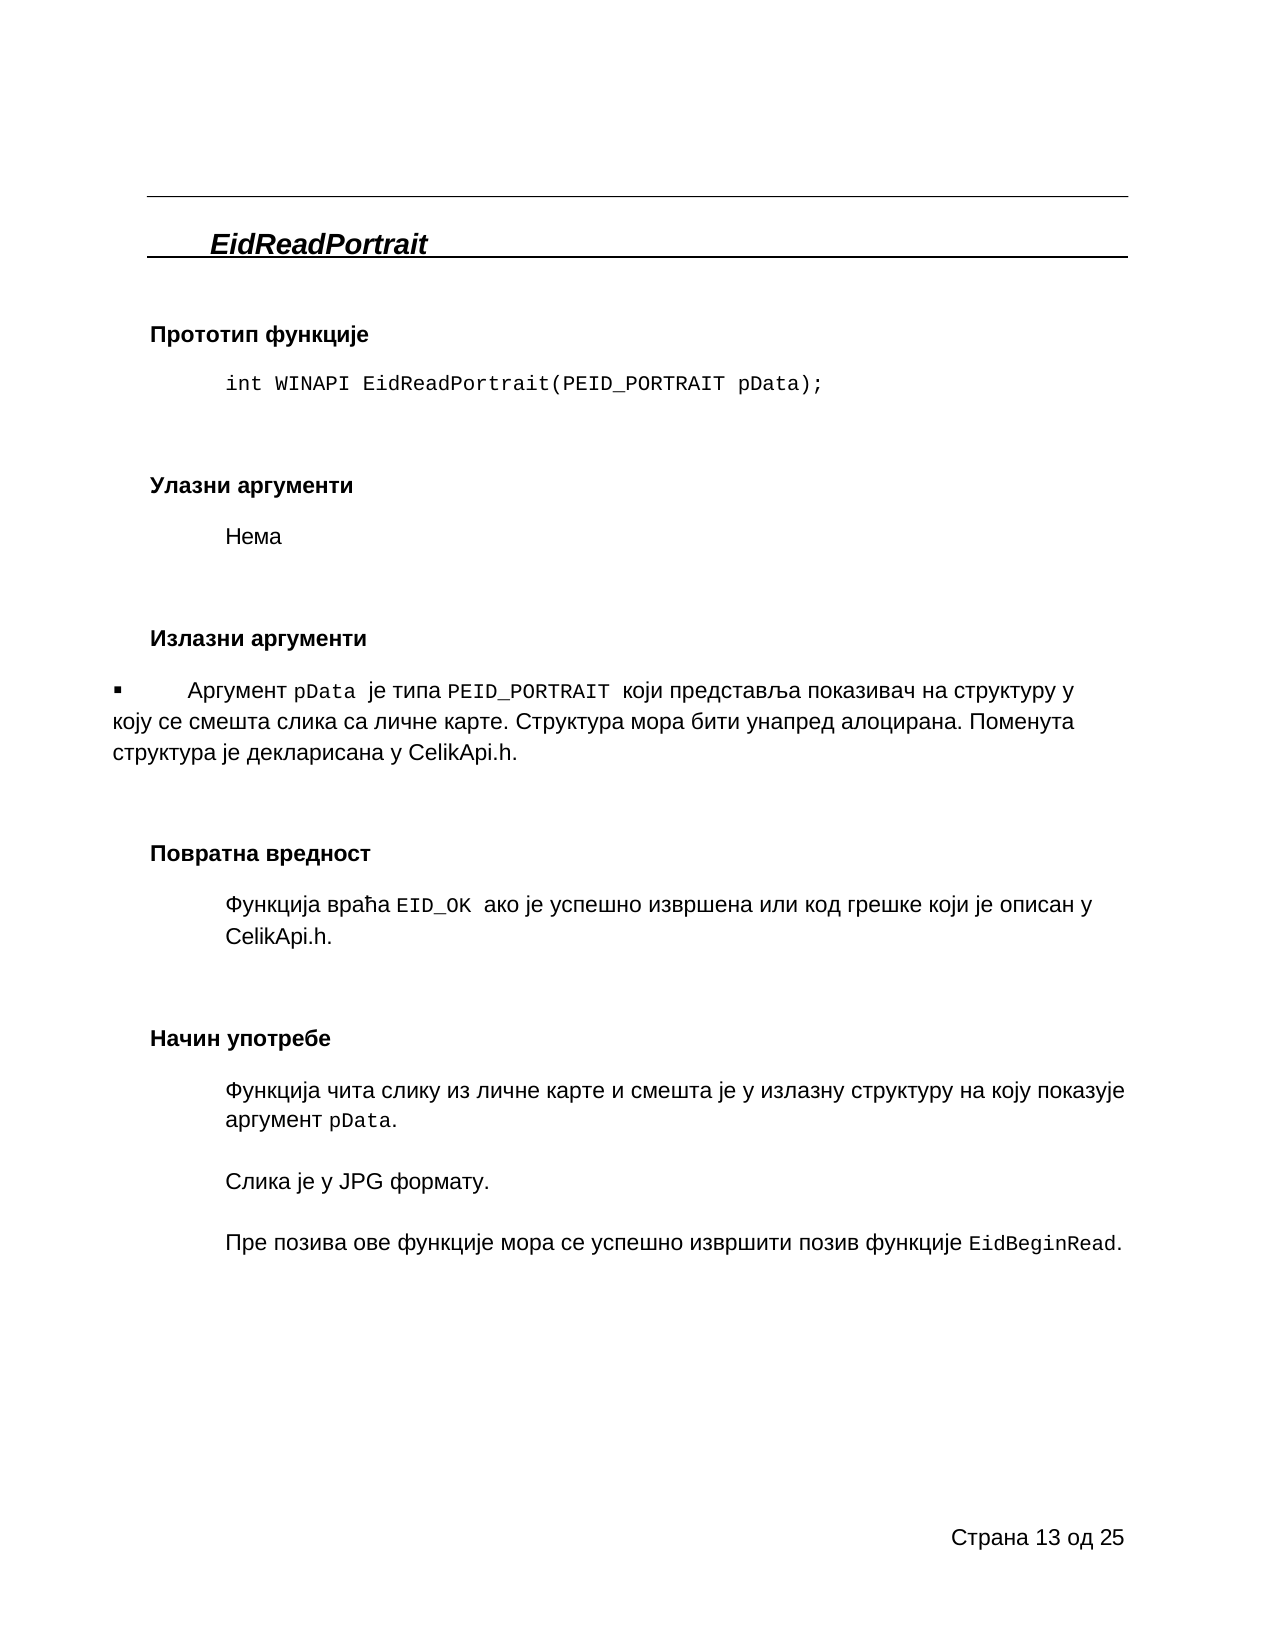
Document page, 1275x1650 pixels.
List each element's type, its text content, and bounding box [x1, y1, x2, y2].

text Нема [225, 523, 1162, 549]
subtitle Повратна вредност [150, 840, 1162, 867]
text Функција чита слику из личне карте и смешта је у излазну структуру на коју показује аргумент pData. [225, 1077, 1162, 1134]
subtitle Излазни аргументи [150, 625, 1162, 651]
text Пре позива ове функције мора се успешно извршити позив функције EidBeginRead. [225, 1229, 1162, 1257]
subtitle Прототип функције [150, 321, 1162, 348]
subtitle Начин употребе [150, 1025, 1162, 1052]
list Аргумент pData је типа PEID_PORTRAIT који представља показивач на структуру у коју се смешта слика са личне карте. Структура мора бити унапред алоцирана. Поменута структура је декларисана у CelikApi.h. [112, 677, 1099, 765]
text int WINAPI EidReadPortrait(PEID_PORTRAIT pData); [225, 372, 1162, 396]
text Функција враћа EID_OK ако је успешно извршена или код грешке који је описан у CelikApi.h. [225, 891, 1162, 949]
subtitle Улазни аргументи [150, 472, 1162, 498]
subtitle EidReadPortrait [147, 227, 1162, 261]
text Слика је у JPG формату. [225, 1168, 1162, 1194]
